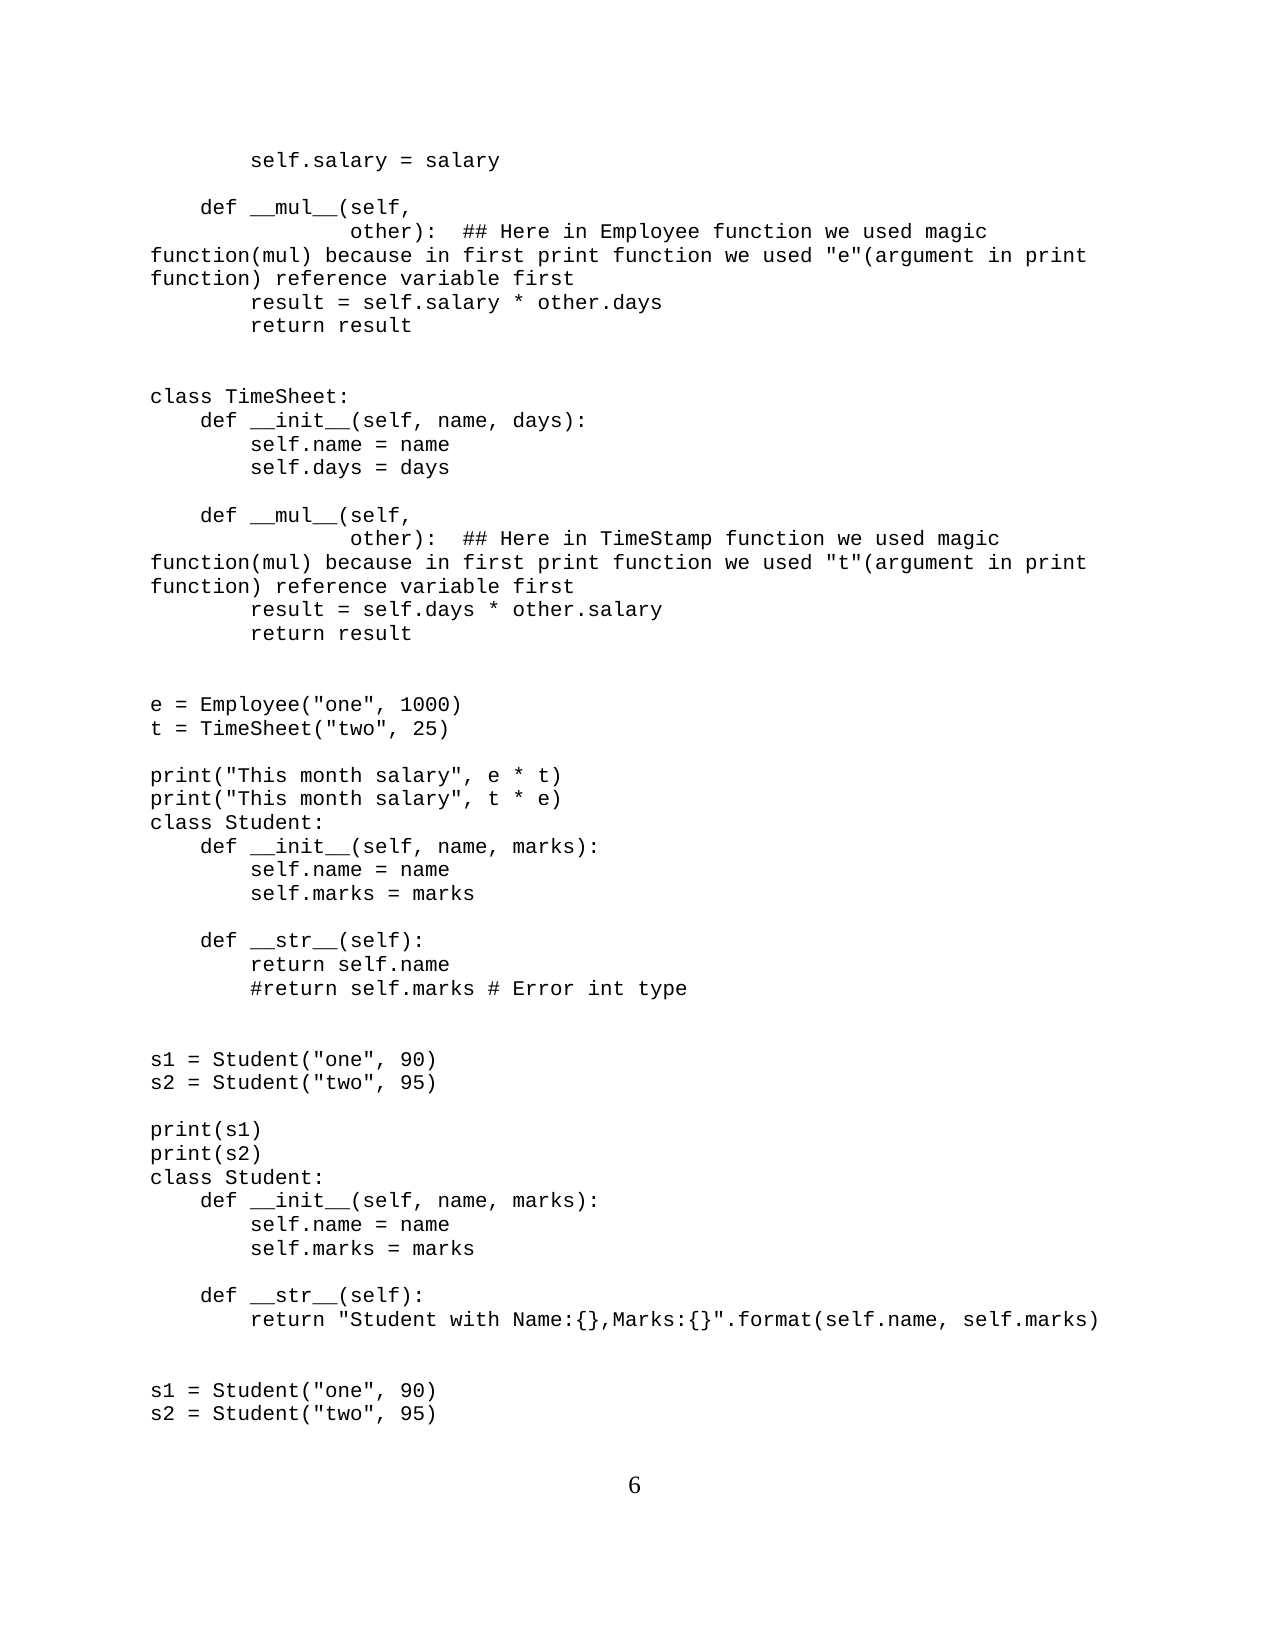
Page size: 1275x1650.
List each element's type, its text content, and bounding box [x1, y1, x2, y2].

text return result [150, 316, 1125, 339]
text self.name = name [150, 1214, 1125, 1238]
text return "Student with Name:{},Marks:{}".format(self.name, self.marks) [150, 1309, 1125, 1332]
text class Student: [150, 812, 1125, 836]
text self.name = name [150, 434, 1125, 457]
text other): ## Here in TimeStamp function we used magic function(mul) because in first print function we used "t"(argument in print function) reference variable first [150, 528, 1125, 599]
text return self.name [150, 954, 1125, 978]
text #return self.marks # Error int type [150, 978, 1125, 1001]
text self.days = days [150, 457, 1125, 481]
text result = self.salary * other.days [150, 292, 1125, 316]
text print("This month salary", e * t) [150, 765, 1125, 788]
text def __str__(self): [150, 930, 1125, 954]
text self.name = name [150, 859, 1125, 883]
text def __mul__(self, [150, 197, 1125, 221]
text t = TimeSheet("two", 25) [150, 717, 1125, 741]
text s1 = Student("one", 90) [150, 1048, 1125, 1072]
text def __mul__(self, [150, 505, 1125, 528]
text e = Employee("one", 1000) [150, 694, 1125, 717]
text class Student: [150, 1167, 1125, 1190]
text self.marks = marks [150, 1238, 1125, 1261]
text def __init__(self, name, days): [150, 410, 1125, 434]
text s2 = Student("two", 95) [150, 1403, 1125, 1427]
text s2 = Student("two", 95) [150, 1072, 1125, 1096]
text result = self.days * other.salary [150, 599, 1125, 623]
text class TimeSheet: [150, 386, 1125, 410]
text return result [150, 623, 1125, 647]
text print("This month salary", t * e) [150, 788, 1125, 812]
text print(s1) [150, 1119, 1125, 1143]
text self.marks = marks [150, 883, 1125, 907]
text def __init__(self, name, marks): [150, 836, 1125, 859]
text s1 = Student("one", 90) [150, 1379, 1125, 1403]
text def __str__(self): [150, 1285, 1125, 1309]
text other): ## Here in Employee function we used magic function(mul) because in first print function we used "e"(argument in print function) reference variable first [150, 221, 1125, 292]
text print(s2) [150, 1143, 1125, 1167]
text def __init__(self, name, marks): [150, 1190, 1125, 1214]
text self.salary = salary [150, 150, 1125, 174]
